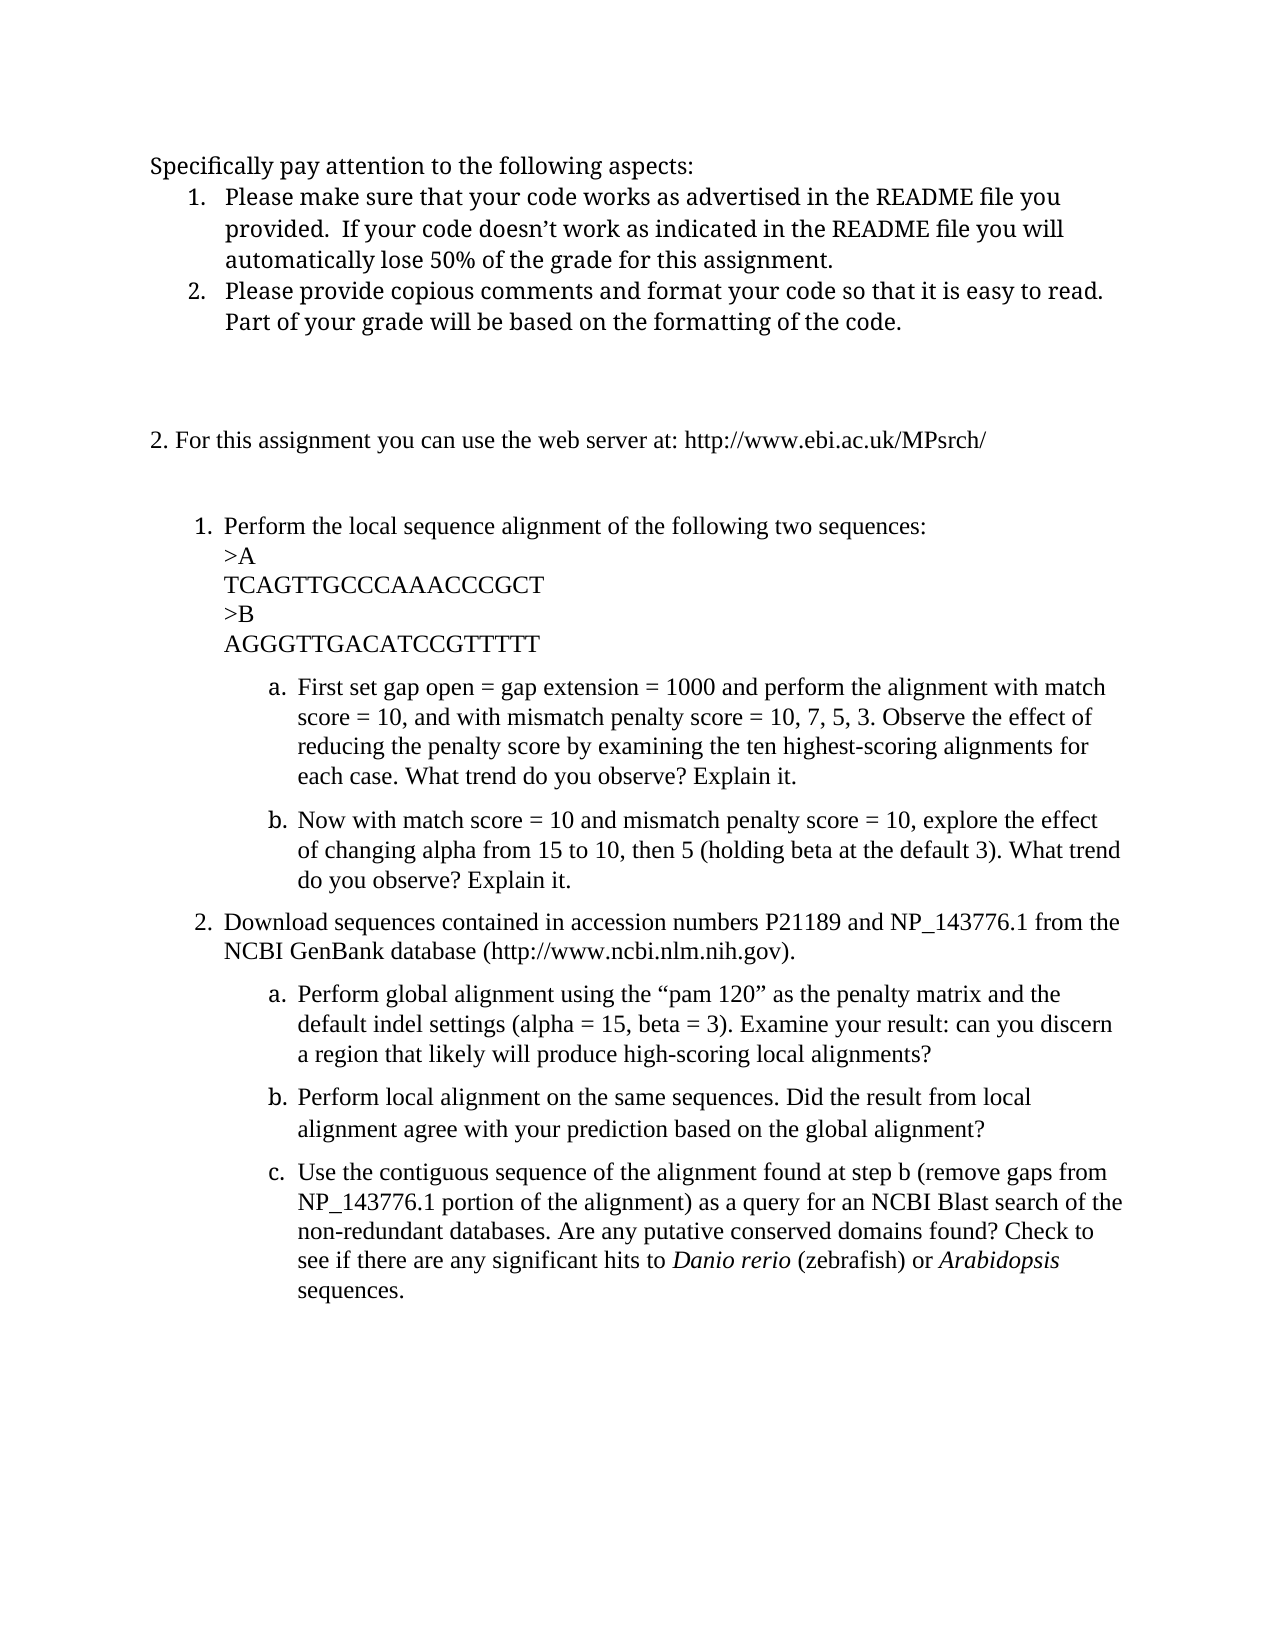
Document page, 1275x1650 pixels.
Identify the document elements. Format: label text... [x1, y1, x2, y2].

list Perform global alignment using the “pam 120” as the penalty matrix and the default indel settings (alpha = 15, beta = 3). Examine your result: can you discern a region that likely will produce high-scoring local alignments? [268, 977, 1125, 1069]
text 2. For this assignment you can use the web server at: http://www.ebi.ac.uk/MPsrch/ [150, 425, 1125, 454]
list Use the contiguous sequence of the alignment found at step b (remove gaps from NP_143776.1 portion of the alignment) as a query for an NCBI Blast search of the non-redundant databases. Are any putative conserved domains found? Check to see if there are any significant hits to Danio rerio (zebrafish) or Arabidopsis sequences. [268, 1156, 1125, 1305]
list Perform local alignment on the same sequences. Did the result from local alignment agree with your prediction based on the global alignment? [268, 1081, 1125, 1144]
list Please provide copious comments and format your code so that it is easy to read. Part of your grade will be based on the formatting of the code. [187, 275, 1125, 337]
list Download sequences contained in accession numbers P21189 and NP_143776.1 from the NCBI GenBank database (http://www.ncbi.nlm.nih.gov). [194, 907, 1125, 965]
text Specifically pay attention to the following aspects: [150, 150, 1125, 181]
list Now with match score = 10 and mismatch penalty score = 10, explore the effect of changing alpha from 15 to 10, then 5 (holding beta at the default 3). What trend do you observe? Explain it. [268, 804, 1125, 895]
list Perform the local sequence alignment of the following two sequences: >A TCAGTTGCCCAAACCCGCT >B AGGGTTGACATCCGTTTTT [194, 510, 1125, 659]
list Please make sure that your code works as advertised in the README file you provided. If your code doesn’t work as indicated in the README file you will automatically lose 50% of the grade for this assignment. [187, 181, 1125, 275]
list First set gap open = gap extension = 1000 and perform the alignment with match score = 10, and with mismatch penalty score = 10, 7, 5, 3. Observe the effect of reducing the penalty score by examining the ten highest-scoring alignments for each case. What trend do you observe? Explain it. [268, 671, 1125, 791]
